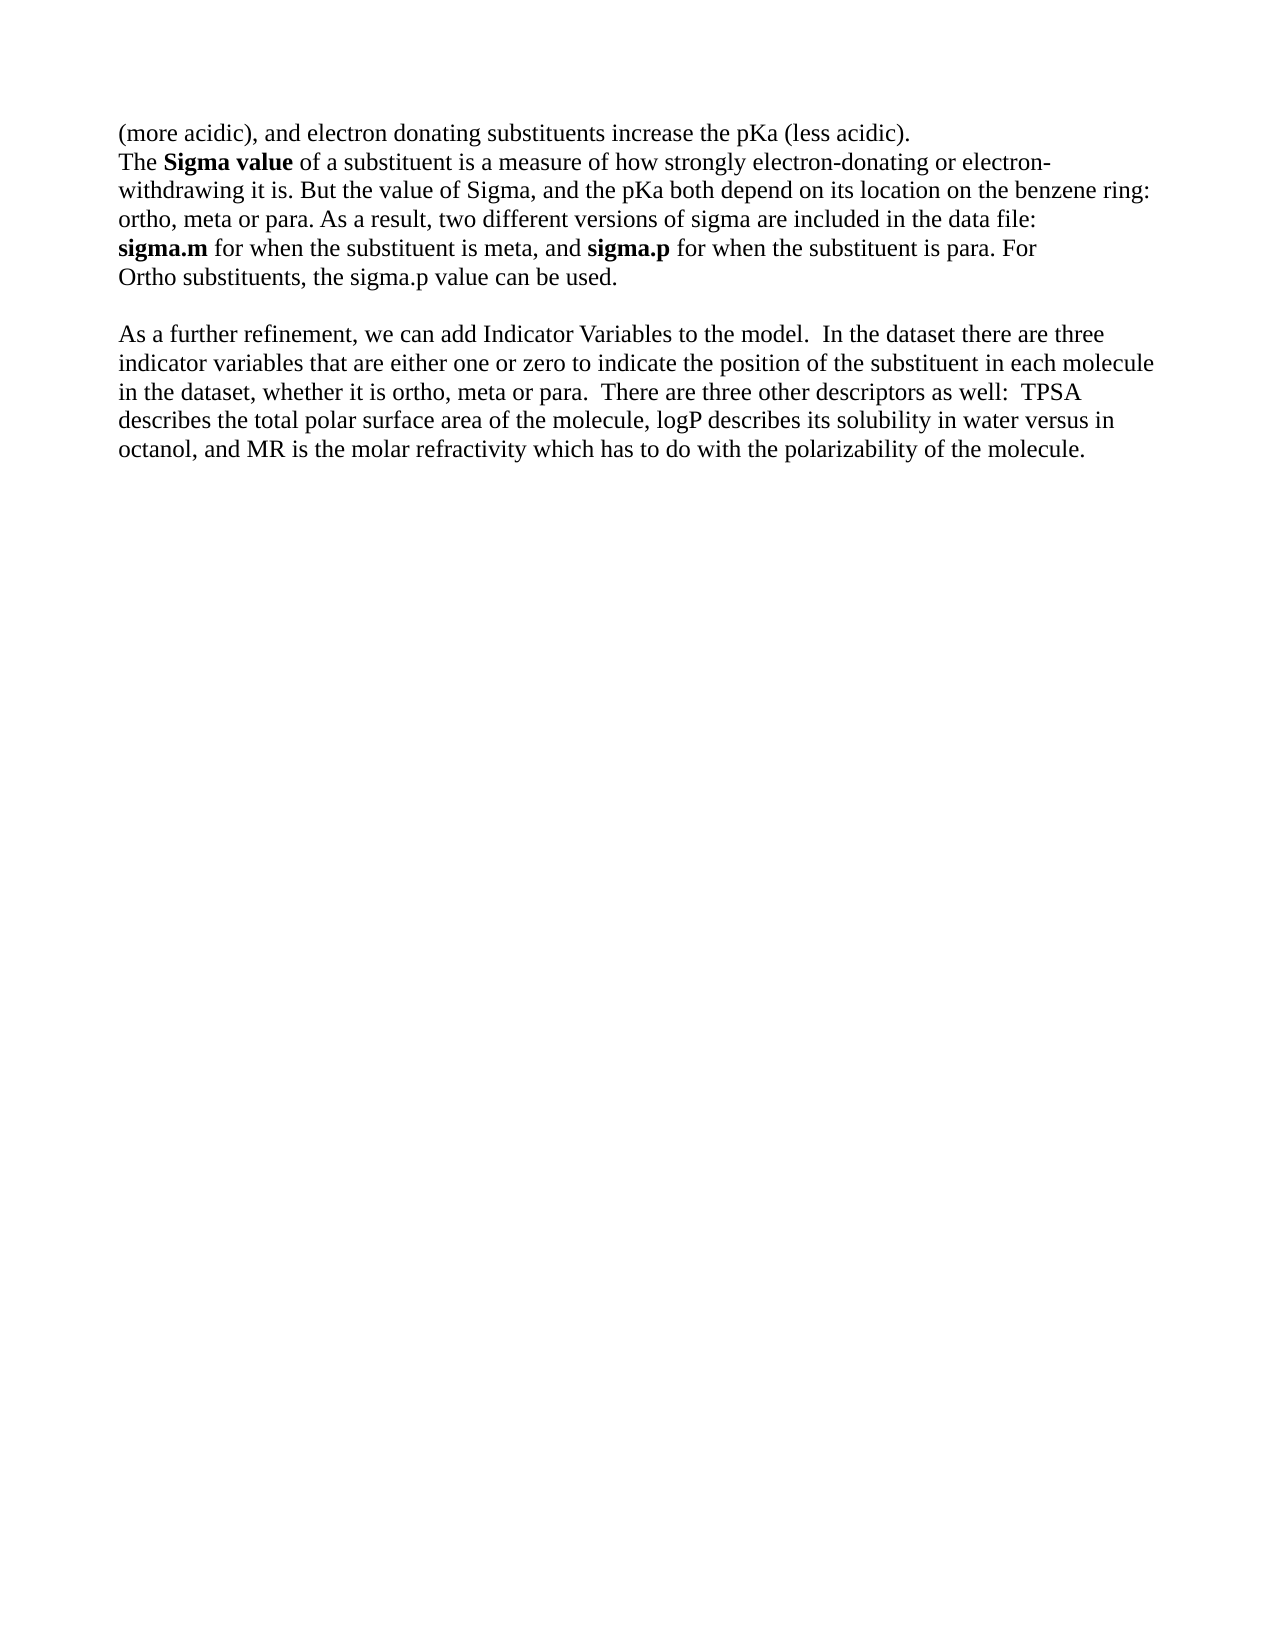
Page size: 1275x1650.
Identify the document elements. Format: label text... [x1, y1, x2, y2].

text Ortho substituents, the sigma.p value can be used. [118, 262, 1157, 291]
text sigma.m for when the substituent is meta, and sigma.p for when the substituent is para. For [118, 233, 1157, 262]
text As a further refinement, we can add Indicator Variables to the model. In the dataset there are three indicator variables that are either one or zero to indicate the position of the substituent in each molecule in the dataset, whether it is ortho, meta or para. There are three other descriptors as well: TPSA describes the total polar surface area of the molecule, logP describes its solubility in water versus in octanol, and MR is the molar refractivity which has to do with the polarizability of the molecule. [118, 319, 1157, 463]
text The Sigma value of a substituent is a measure of how strongly electron-donating or electron- [118, 147, 1157, 176]
text withdrawing it is. But the value of Sigma, and the pKa both depend on its location on the benzene ring: [118, 176, 1157, 204]
text (more acidic), and electron donating substituents increase the pKa (less acidic). [118, 118, 1157, 147]
text ortho, meta or para. As a result, two different versions of sigma are included in the data file: [118, 204, 1157, 233]
